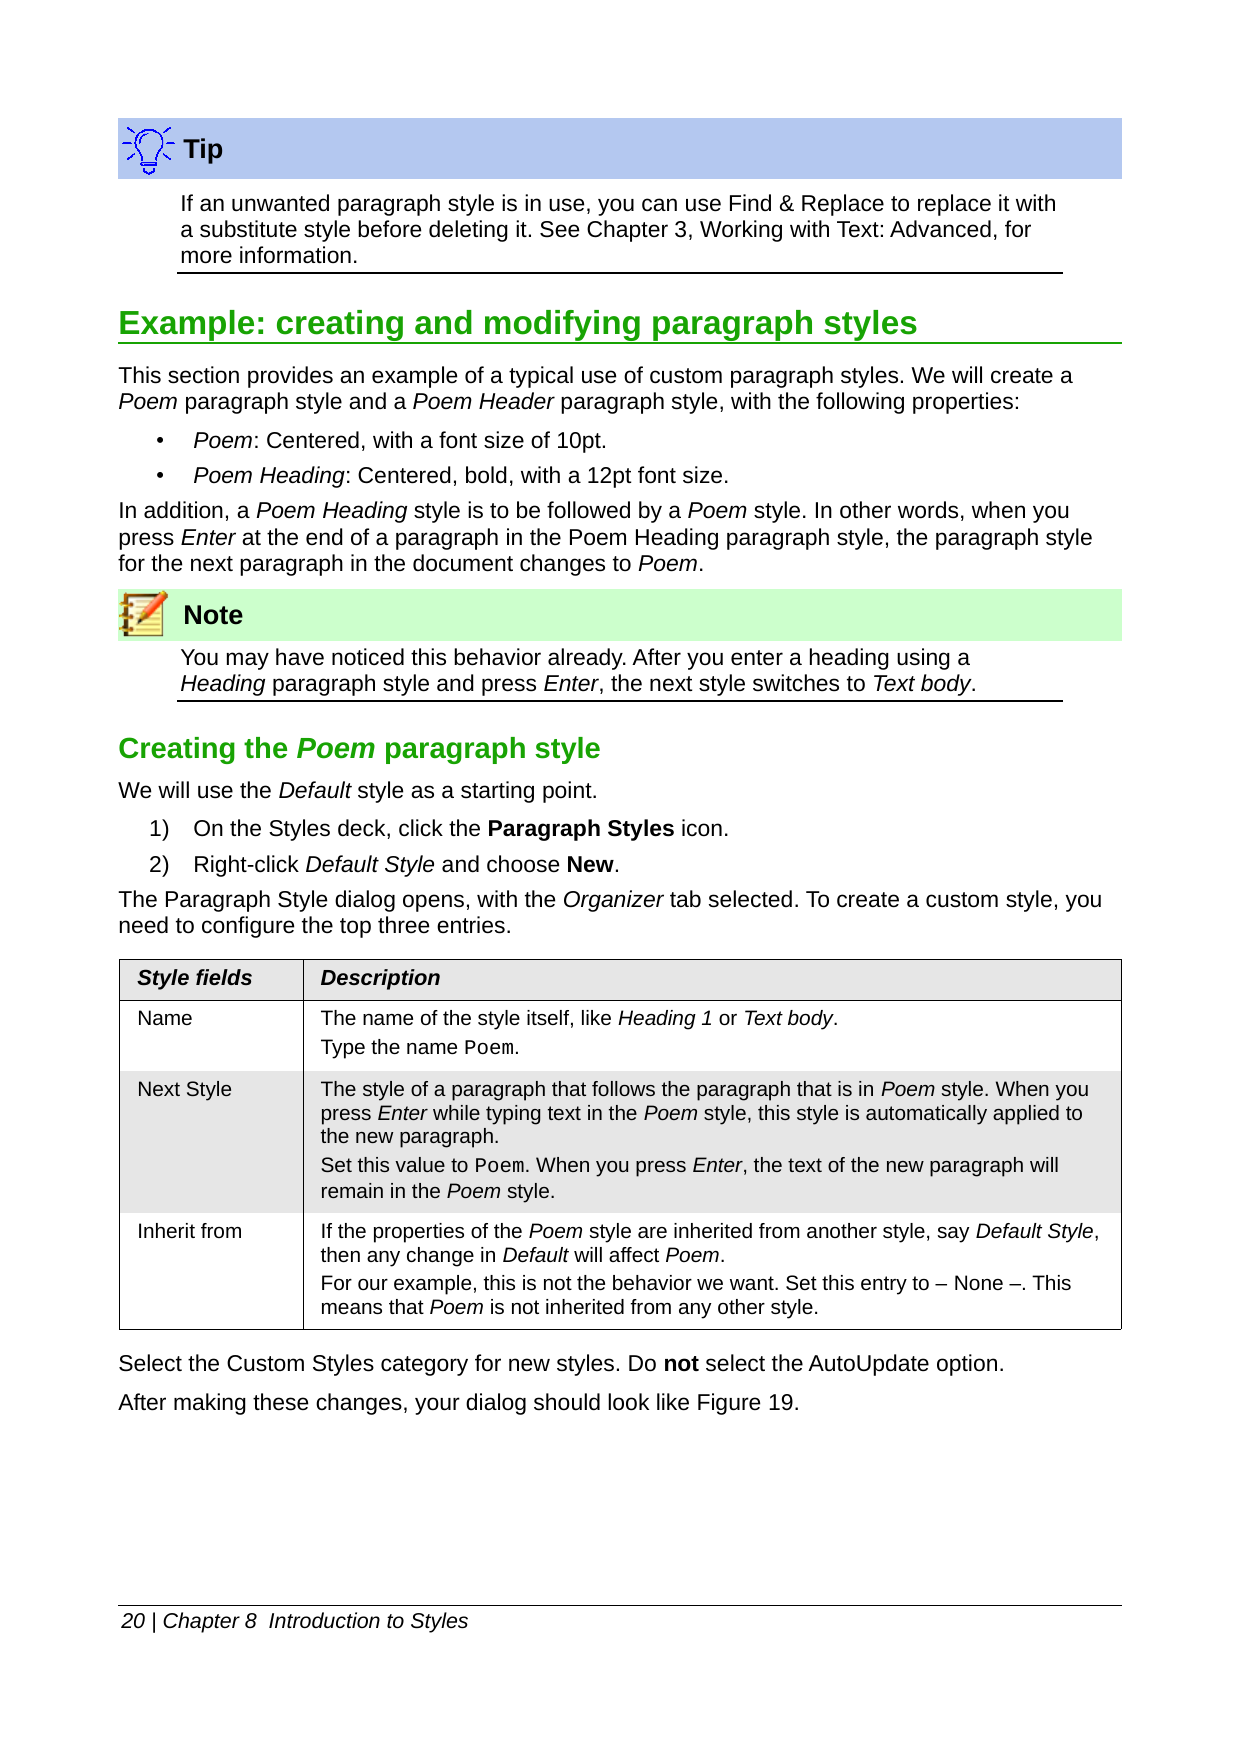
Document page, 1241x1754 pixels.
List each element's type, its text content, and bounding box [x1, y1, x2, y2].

text You may have noticed this behavior already. After you enter a heading using a Heading paragraph style and press Enter, the next style switches to Text body. [177, 641, 1063, 700]
table_header Description [304, 960, 1121, 1000]
text The Paragraph Style dialog opens, with the Organizer tab selected. To create a custom style, you need to configure the top three entries. [118, 886, 1122, 938]
list This section provides an example of a typical use of custom paragraph styles. We will create a Poem paragraph style and a Poem Header paragraph style, with the following properties: [118, 362, 1122, 414]
table_cell The name of the style itself, like Heading 1 or Text body. Type the name Poem. [304, 1001, 1121, 1071]
text Select the Custom Styles category for new styles. Do not select the AutoUpdate option. [118, 1350, 1122, 1376]
table_cell Inherit from [120, 1213, 303, 1329]
subtitle Creating the Poem paragraph style [118, 731, 1122, 765]
picture [119, 589, 170, 640]
subtitle Example: creating and modifying paragraph styles [118, 303, 1122, 342]
list Poem Heading: Centered, bold, with a 12pt font size. [156, 462, 1122, 488]
table_cell The style of a paragraph that follows the paragraph that is in Poem style. When you press Enter while typing text in the Poem style, this style is automatically applied to the new paragraph. Set this value to Poem. When you press Enter, the text of the new paragraph will remain in the Poem style. [304, 1071, 1121, 1213]
text If an unwanted paragraph style is in use, you can use Find & Replace to replace it with a substitute style before deleting it. See Chapter 3, Working with Text: Advanced, for more information. [177, 187, 1063, 272]
picture [119, 119, 179, 179]
subtitle Note [118, 589, 1122, 641]
subtitle Tip [118, 118, 1122, 179]
table_header Style fields [120, 960, 303, 1000]
list We will use the Default style as a starting point. [118, 777, 1122, 803]
list On the Styles deck, click the Paragraph Styles icon. [169, 815, 1122, 842]
list Right-click Default Style and choose New. [169, 851, 1122, 877]
table_cell If the properties of the Poem style are inherited from another style, say Default Style, then any change in Default will affect Poem. For our example, this is not the behavior we want. Set this entry to – None –. This means that Poem is not inherited from any other style. [304, 1213, 1121, 1329]
text In addition, a Poem Heading style is to be followed by a Poem style. In other words, when you press Enter at the end of a paragraph in the Poem Heading paragraph style, the paragraph style for the next paragraph in the document changes to Poem. [118, 497, 1122, 576]
table_cell Next Style [120, 1071, 303, 1213]
table_cell Name [120, 1001, 303, 1071]
text After making these changes, your dialog should look like Figure 19. [118, 1389, 1122, 1415]
list Poem: Centered, with a font size of 10pt. [156, 427, 1122, 453]
